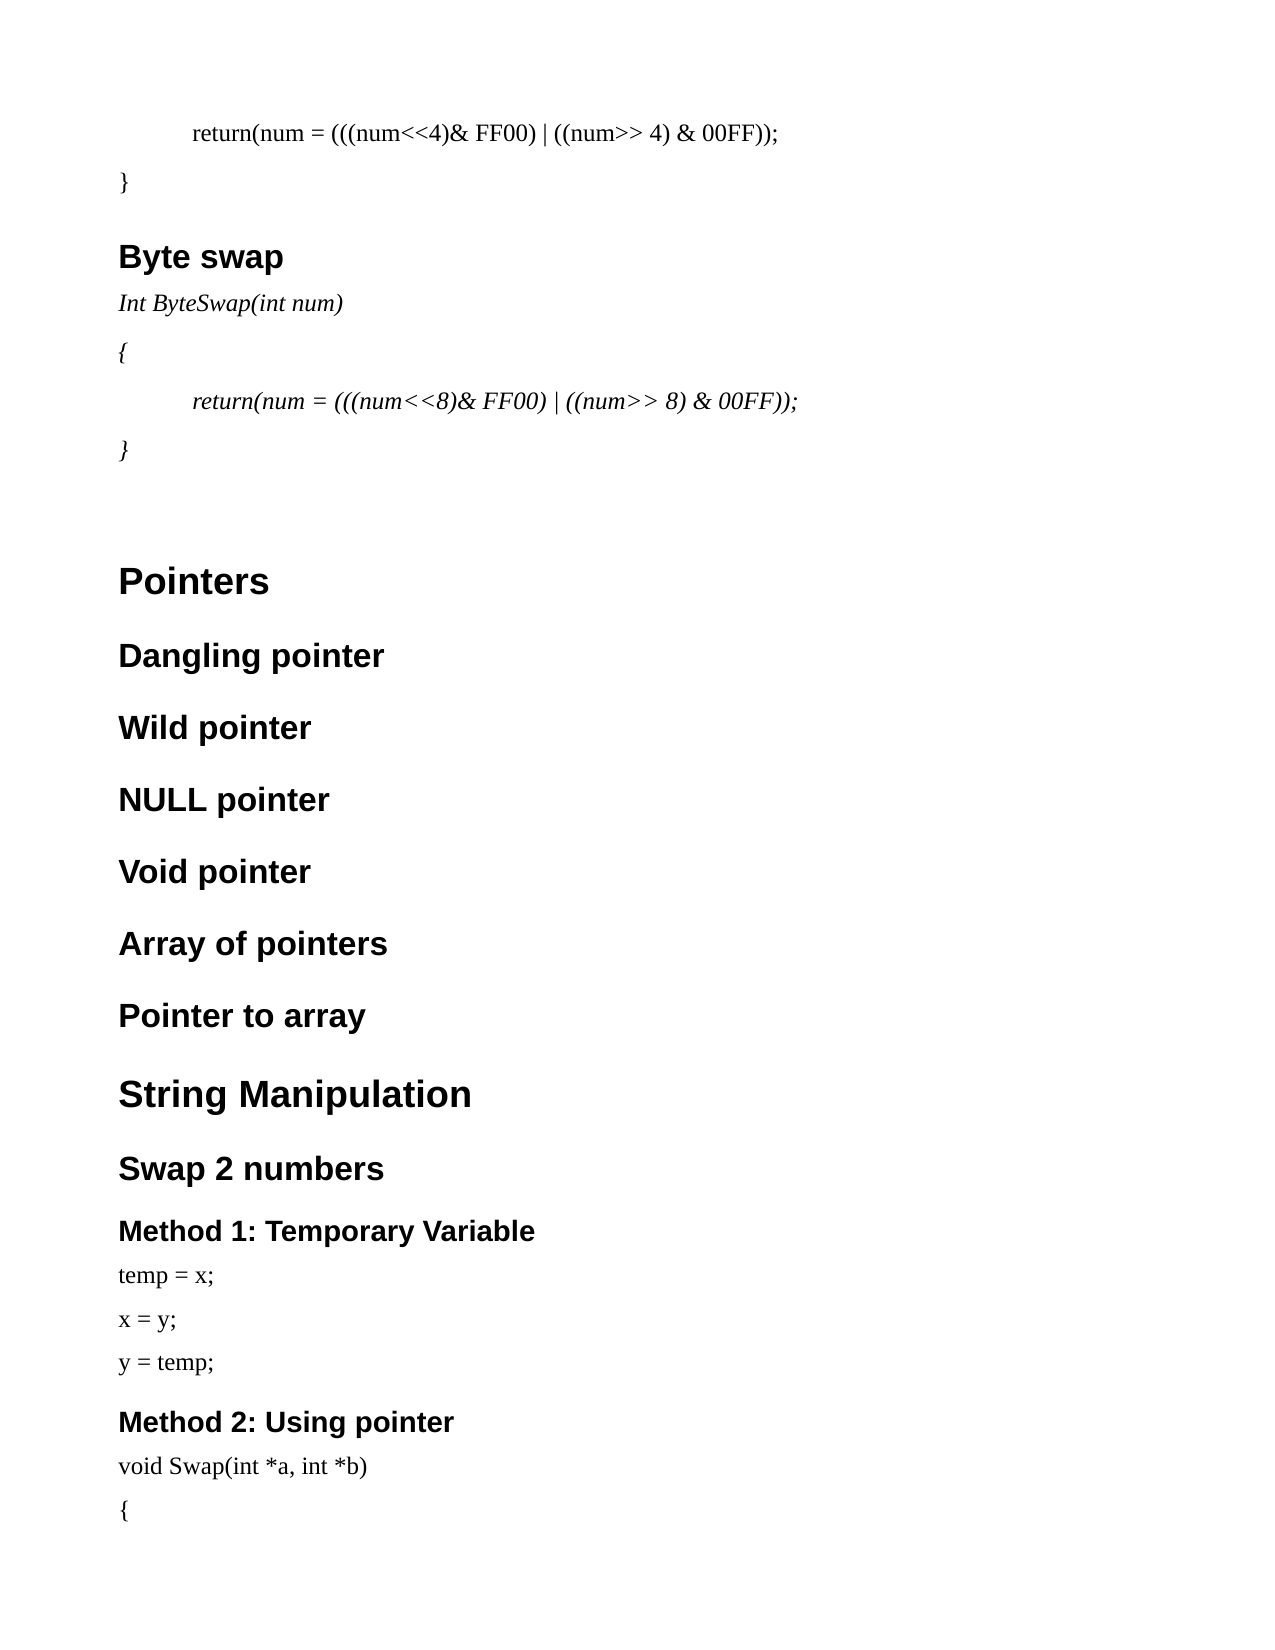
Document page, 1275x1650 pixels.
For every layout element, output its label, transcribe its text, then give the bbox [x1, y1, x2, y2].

text return(num = (((num<<4)& FF00) | ((num>> 4) & 00FF)); [118, 118, 1157, 147]
subtitle Array of pointers [118, 923, 1157, 962]
text y = temp; [118, 1347, 1157, 1376]
text } [118, 435, 1157, 464]
subtitle Method 1: Temporary Variable [118, 1214, 1157, 1248]
subtitle String Manipulation [118, 1072, 1157, 1115]
text } [118, 167, 1157, 196]
text void Swap(int *a, int *b) [118, 1451, 1157, 1480]
subtitle Pointer to array [118, 995, 1157, 1034]
subtitle Pointers [118, 558, 1157, 602]
subtitle Dangling pointer [118, 636, 1157, 674]
text temp = x; [118, 1261, 1157, 1289]
text Int ByteSwap(int num) [118, 288, 1157, 317]
text x = y; [118, 1304, 1157, 1333]
subtitle Void pointer [118, 851, 1157, 890]
subtitle NULL pointer [118, 779, 1157, 818]
subtitle Byte swap [118, 237, 1157, 276]
text return(num = (((num<<8)& FF00) | ((num>> 8) & 00FF)); [118, 386, 1157, 415]
text { [118, 337, 1157, 366]
text { [118, 1495, 1157, 1523]
subtitle Method 2: Using pointer [118, 1405, 1157, 1439]
subtitle Wild pointer [118, 707, 1157, 746]
subtitle Swap 2 numbers [118, 1148, 1157, 1187]
